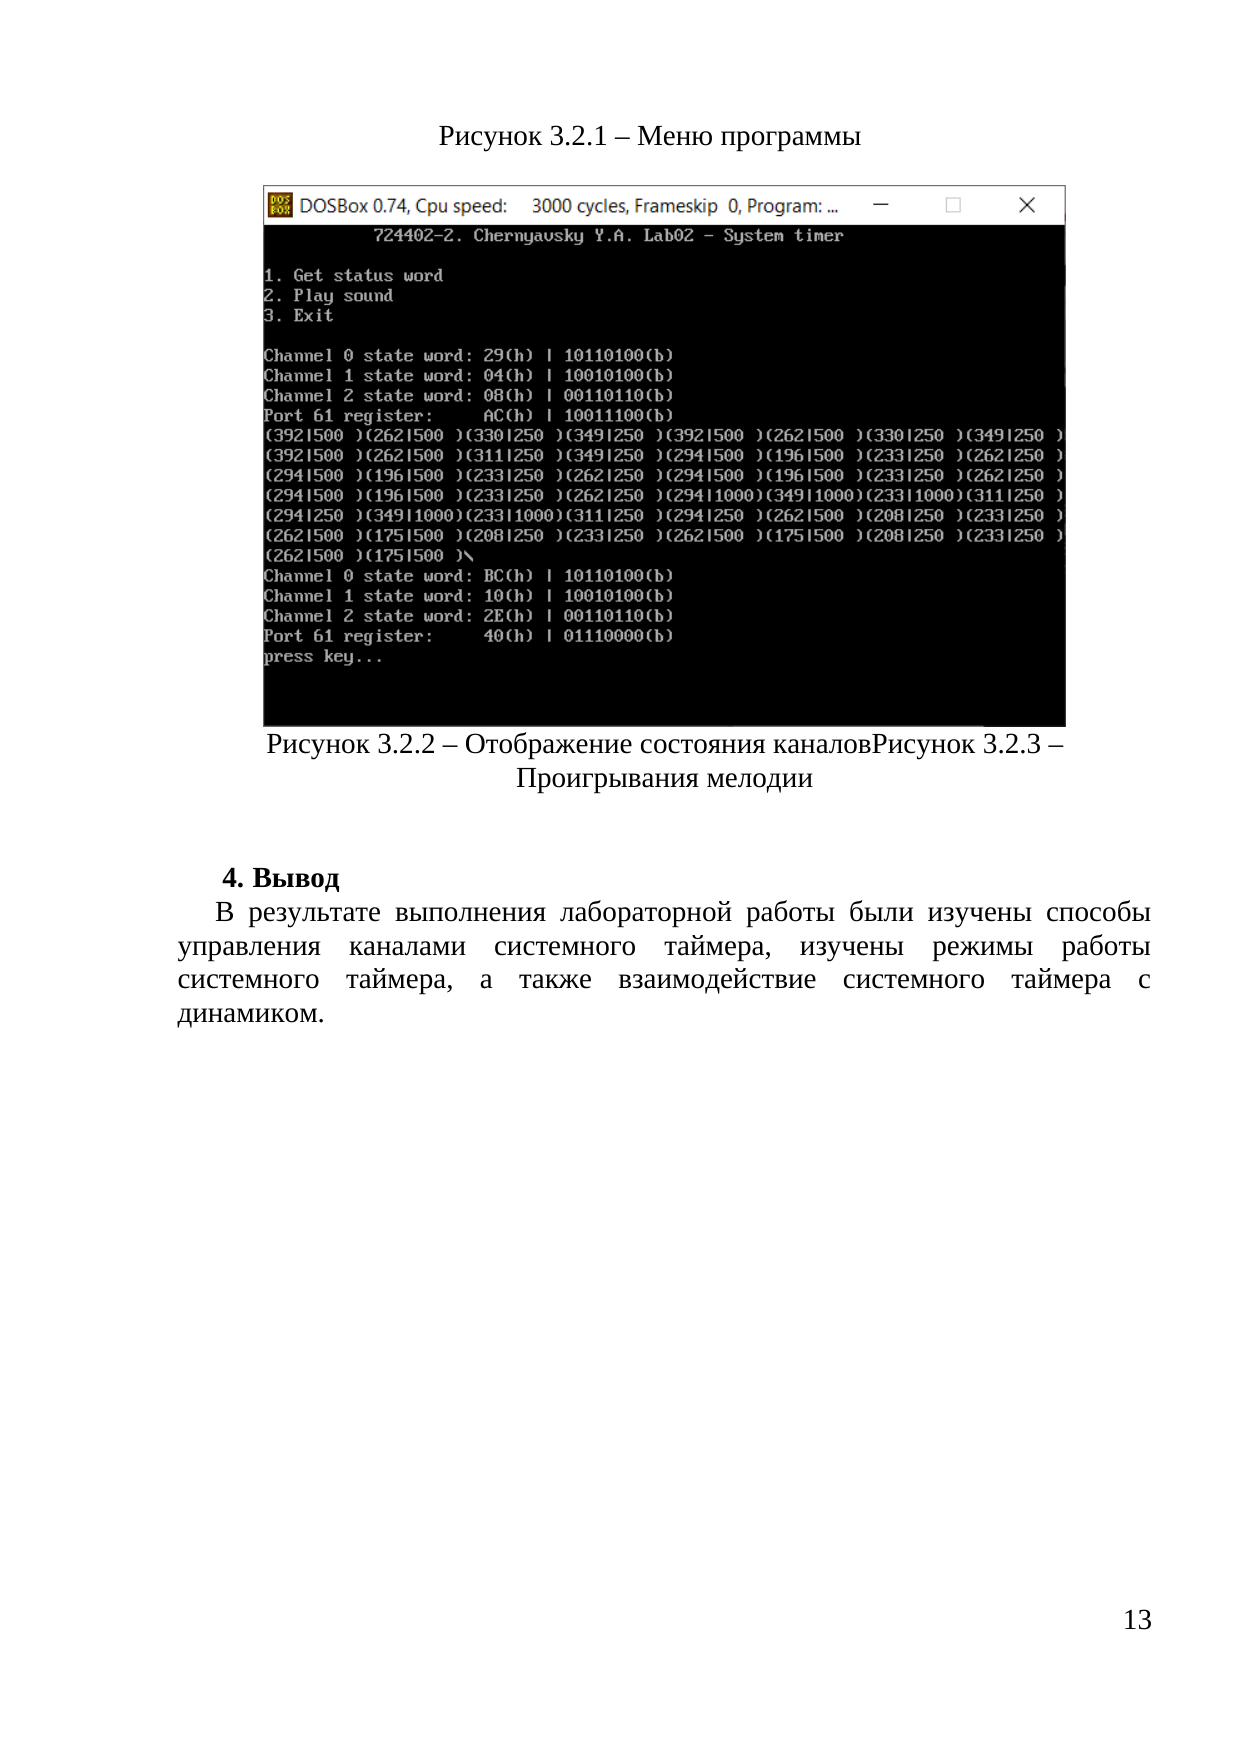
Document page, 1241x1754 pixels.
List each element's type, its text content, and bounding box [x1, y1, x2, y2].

text Рисунок 3.2.2 – Отображение состояния каналовРисунок 3.2.3 – Проигрывания мелодии [177, 185, 1152, 793]
picture [263, 185, 1066, 727]
list Рисунок 3.2.1 – Меню программы [148, 118, 1152, 152]
text В результате выполнения лабораторной работы были изучены способы управления каналами системного таймера, изучены режимы работы системного таймера, а также взаимодействие системного таймера с динамиком. [177, 894, 1152, 1028]
list Вывод [215, 861, 1152, 894]
